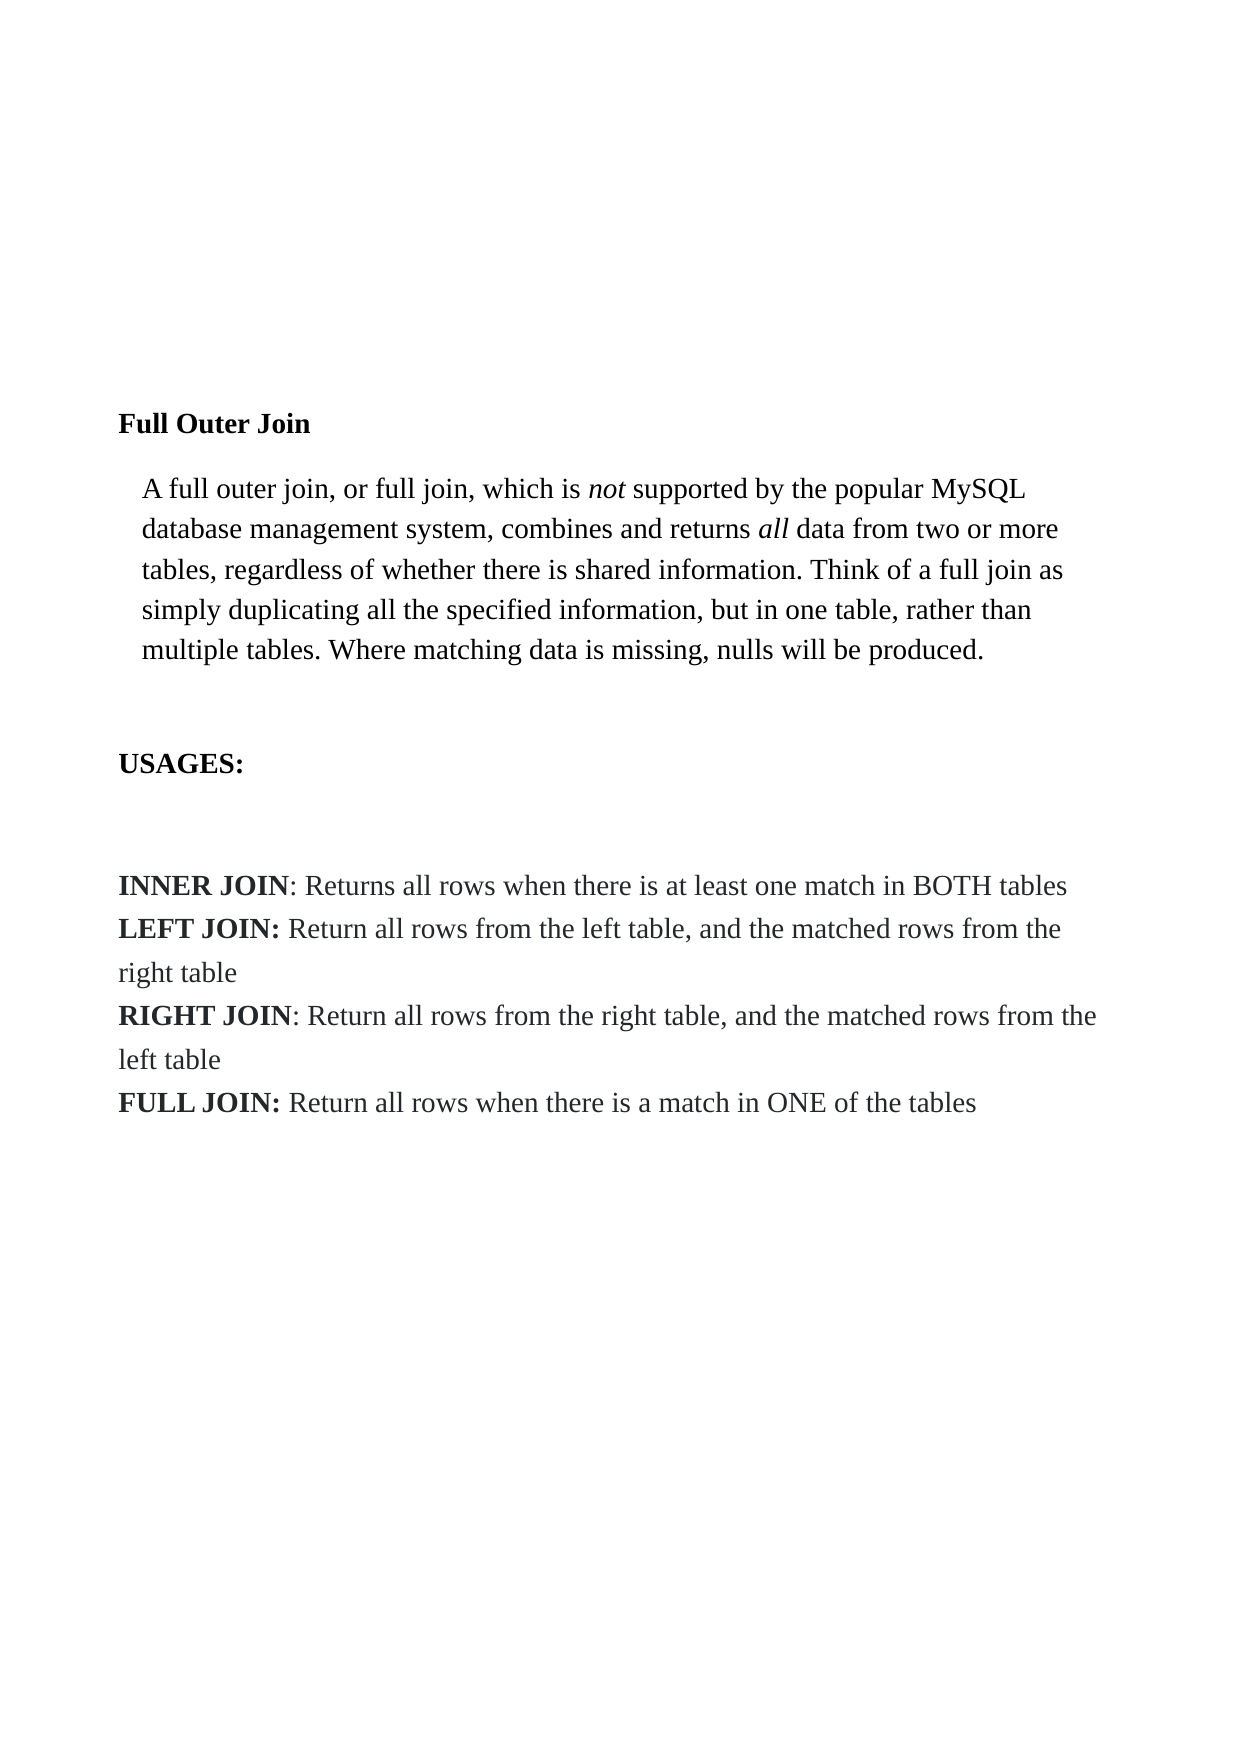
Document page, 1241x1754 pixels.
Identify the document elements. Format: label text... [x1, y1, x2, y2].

text USAGES: [118, 746, 1122, 779]
text FULL JOIN: Return all rows when there is a match in ONE of the tables [118, 1086, 1122, 1119]
subtitle Full Outer Join [118, 407, 1122, 440]
text INNER JOIN: Returns all rows when there is at least one match in BOTH tables [118, 868, 1122, 901]
text RIGHT JOIN: Return all rows from the right table, and the matched rows from the left table [118, 998, 1122, 1076]
text LEFT JOIN: Return all rows from the left table, and the matched rows from the right table [118, 911, 1122, 988]
text A full outer join, or full join, which is not supported by the popular MySQL database management system, combines and returns all data from two or more tables, regardless of whether there is shared information. Think of a full join as simply duplicating all the specified information, but in one table, rather than multiple tables. Where matching data is missing, nulls will be produced. [142, 471, 1099, 666]
